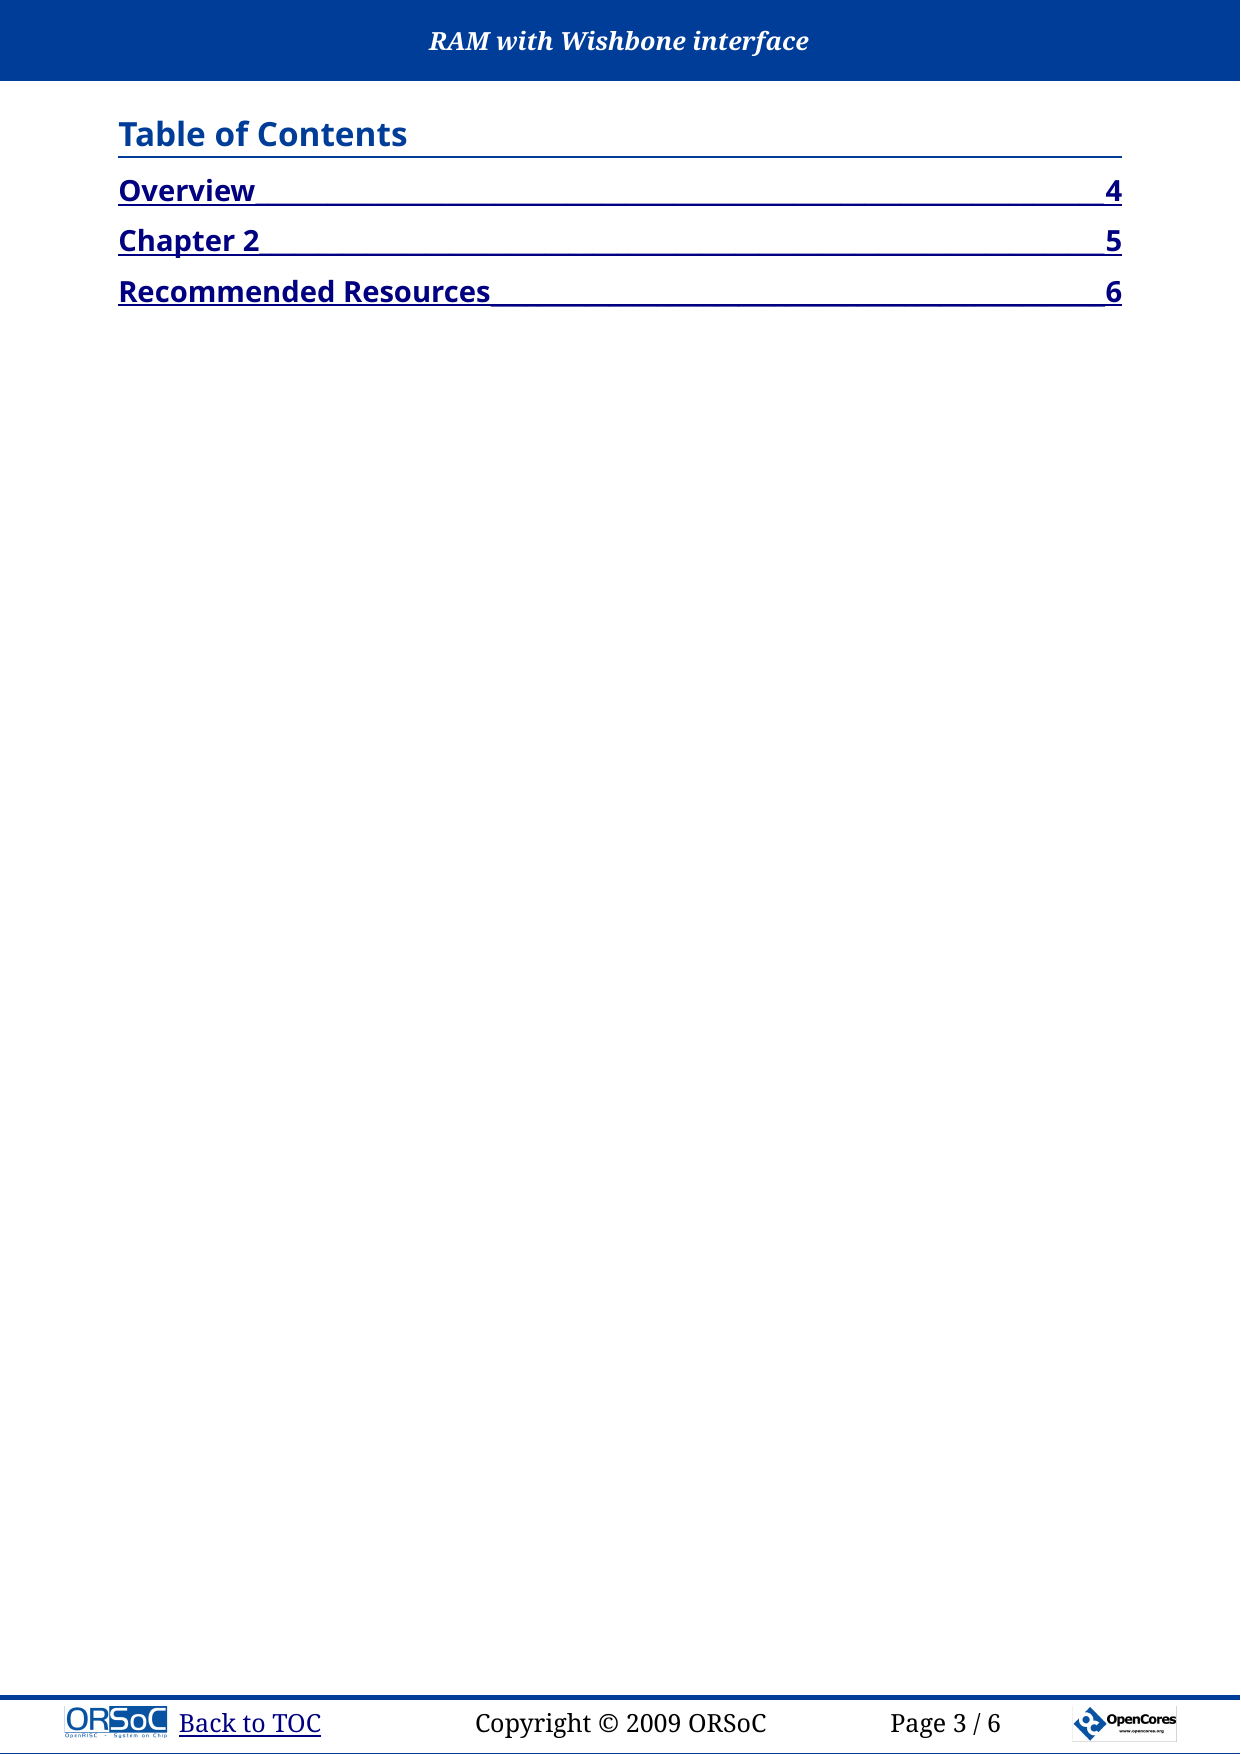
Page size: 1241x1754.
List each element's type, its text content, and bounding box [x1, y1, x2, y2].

picture [1072, 1706, 1177, 1742]
text [118, 306, 1122, 311]
picture [64, 1706, 168, 1738]
text Recommended Resources 6 [118, 271, 1122, 304]
subtitle Table of Contents [118, 111, 1122, 156]
text Overview 4 [118, 170, 1122, 204]
text Chapter 2 5 [118, 221, 1122, 254]
text [118, 206, 1122, 210]
text [118, 256, 1122, 260]
